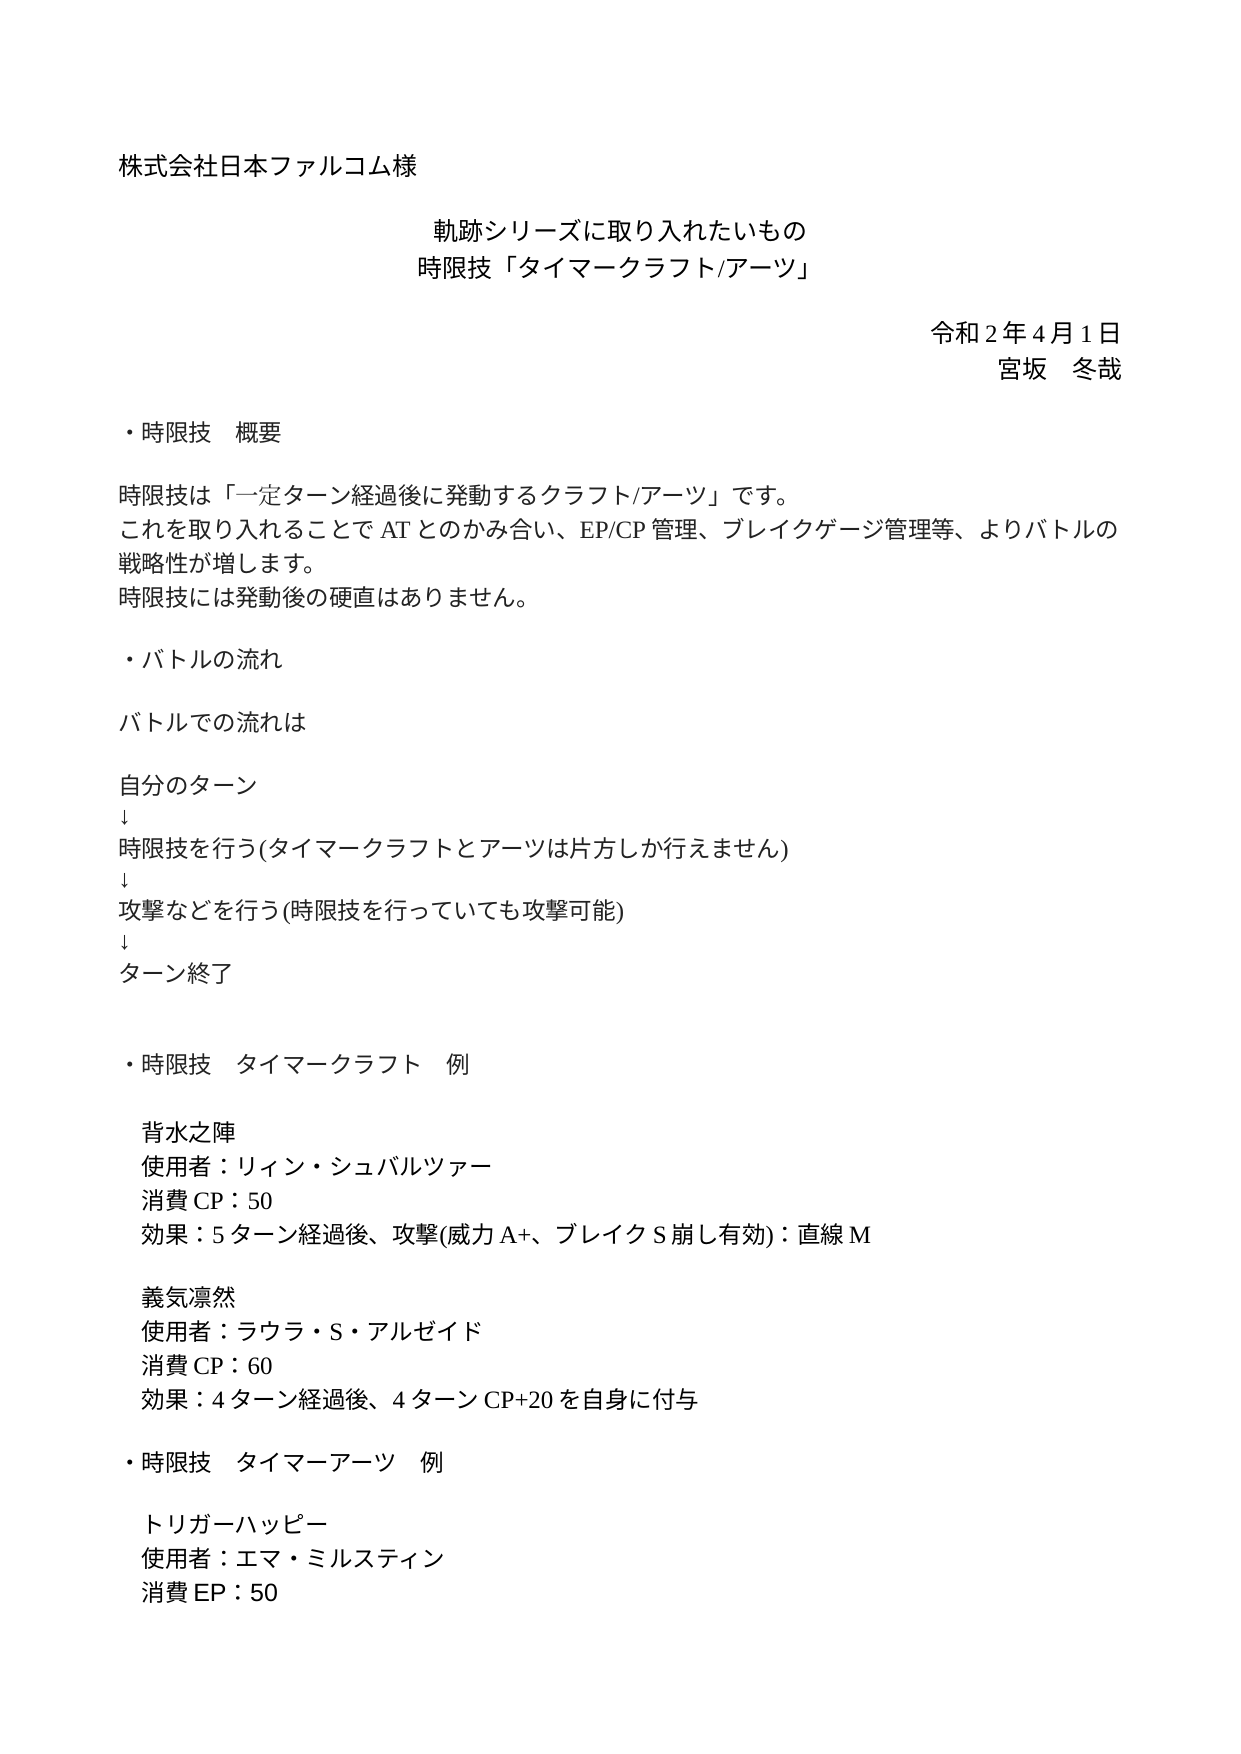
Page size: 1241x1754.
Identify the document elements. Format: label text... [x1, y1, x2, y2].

text バトルでの流れは [118, 704, 1122, 738]
text 時限技には発動後の硬直はありません。 [118, 579, 1122, 613]
text ・時限技 概要 [118, 414, 1122, 448]
text ・バトルの流れ [118, 642, 1122, 676]
text 時限技を行う(タイマークラフトとアーツは片方しか行えません) [118, 830, 1122, 864]
text ↓ [118, 864, 1122, 892]
text ・時限技 タイマークラフト 例 [118, 1047, 1122, 1081]
text 背水之陣 [118, 1114, 1122, 1148]
text これを取り入れることでATとのかみ合い、EP/CP管理、ブレイクゲージ管理等、よりバトルの戦略性が増します。 [118, 511, 1122, 579]
text 消費EP：50 [118, 1574, 1122, 1608]
text 時限技は「一定ターン経過後に発動するクラフト/アーツ」です。 [118, 477, 1122, 511]
text 使用者：エマ・ミルスティン [118, 1540, 1122, 1574]
text 宮坂 冬哉 [118, 349, 1122, 386]
text 使用者：リィン・シュバルツァー [118, 1148, 1122, 1182]
text ↓ [118, 801, 1122, 830]
text 効果：4ターン経過後、4ターンCP+20を自身に付与 [118, 1381, 1122, 1415]
text 軌跡シリーズに取り入れたいもの [118, 212, 1122, 248]
text 消費CP：60 [118, 1347, 1122, 1381]
text 効果：5ターン経過後、攻撃(威力A+、ブレイクS崩し有効)：直線M [118, 1216, 1122, 1250]
text ↓ [118, 926, 1122, 955]
text 時限技「タイマークラフト/アーツ」 [118, 248, 1122, 284]
text 消費CP：50 [118, 1182, 1122, 1216]
text 使用者：ラウラ・S・アルゼイド [118, 1313, 1122, 1347]
text 自分のターン [118, 767, 1122, 801]
text ターン終了 [118, 955, 1122, 989]
text 株式会社日本ファルコム様 [118, 147, 1122, 183]
text トリガーハッピー [118, 1506, 1122, 1540]
text 義気凛然 [118, 1279, 1122, 1313]
text ・時限技 タイマーアーツ 例 [118, 1444, 1122, 1478]
text 攻撃などを行う(時限技を行っていても攻撃可能) [118, 892, 1122, 926]
text 令和2年4月1日 [118, 313, 1122, 349]
